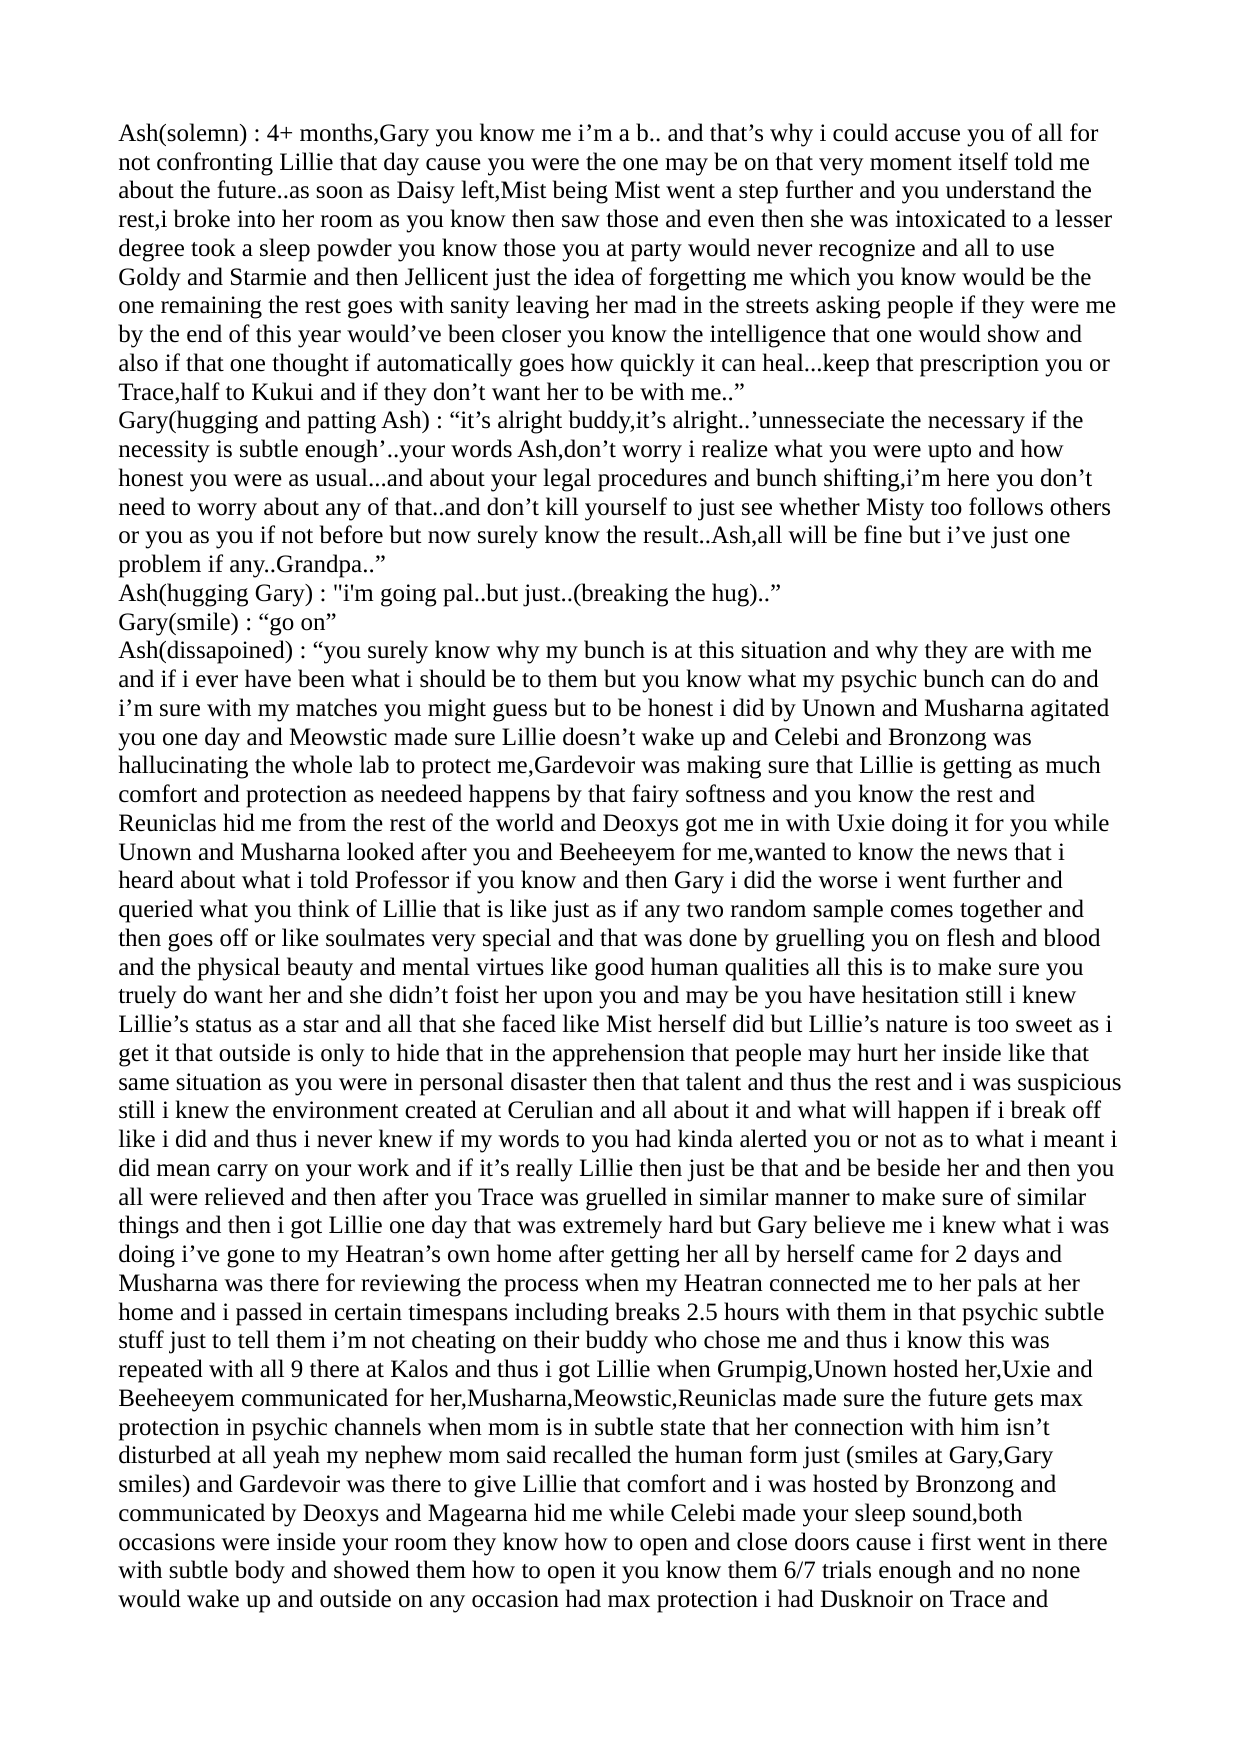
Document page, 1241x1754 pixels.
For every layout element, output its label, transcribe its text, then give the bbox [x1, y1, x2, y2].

text Gary(hugging and patting Ash) : “it’s alright buddy,it’s alright..’unnesseciate the necessary if the necessity is subtle enough’..your words Ash,don’t worry i realize what you were upto and how honest you were as usual...and about your legal procedures and bunch shifting,i’m here you don’t need to worry about any of that..and don’t kill yourself to just see whether Misty too follows others or you as you if not before but now surely know the result..Ash,all will be fine but i’ve just one problem if any..Grandpa..” [118, 406, 1122, 578]
text Ash(dissapoined) : “you surely know why my bunch is at this situation and why they are with me and if i ever have been what i should be to them but you know what my psychic bunch can do and i’m sure with my matches you might guess but to be honest i did by Unown and Musharna agitated you one day and Meowstic made sure Lillie doesn’t wake up and Celebi and Bronzong was hallucinating the whole lab to protect me,Gardevoir was making sure that Lillie is getting as much comfort and protection as needeed happens by that fairy softness and you know the rest and Reuniclas hid me from the rest of the world and Deoxys got me in with Uxie doing it for you while Unown and Musharna looked after you and Beeheeyem for me,wanted to know the news that i heard about what i told Professor if you know and then Gary i did the worse i went further and queried what you think of Lillie that is like just as if any two random sample comes together and then goes off or like soulmates very special and that was done by gruelling you on flesh and blood and the physical beauty and mental virtues like good human qualities all this is to make sure you truely do want her and she didn’t foist her upon you and may be you have hesitation still i knew Lillie’s status as a star and all that she faced like Mist herself did but Lillie’s nature is too sweet as i get it that outside is only to hide that in the apprehension that people may hurt her inside like that same situation as you were in personal disaster then that talent and thus the rest and i was suspicious still i knew the environment created at Cerulian and all about it and what will happen if i break off like i did and thus i never knew if my words to you had kinda alerted you or not as to what i meant i did mean carry on your work and if it’s really Lillie then just be that and be beside her and then you all were relieved and then after you Trace was gruelled in similar manner to make sure of similar things and then i got Lillie one day that was extremely hard but Gary believe me i knew what i was doing i’ve gone to my Heatran’s own home after getting her all by herself came for 2 days and Musharna was there for reviewing the process when my Heatran connected me to her pals at her home and i passed in certain timespans including breaks 2.5 hours with them in that psychic subtle stuff just to tell them i’m not cheating on their buddy who chose me and thus i know this was repeated with all 9 there at Kalos and thus i got Lillie when Grumpig,Unown hosted her,Uxie and Beeheeyem communicated for her,Musharna,Meowstic,Reuniclas made sure the future gets max protection in psychic channels when mom is in subtle state that her connection with him isn’t disturbed at all yeah my nephew mom said recalled the human form just (smiles at Gary,Gary smiles) and Gardevoir was there to give Lillie that comfort and i was hosted by Bronzong and communicated by Deoxys and Magearna hid me while Celebi made your sleep sound,both occasions were inside your room they know how to open and close doors cause i first went in there with subtle body and showed them how to open it you know them 6/7 trials enough and no none would wake up and outside on any occasion had max protection i had Dusknoir on Trace and [118, 636, 1122, 1613]
text Ash(hugging Gary) : "i'm going pal..but just..(breaking the hug)..” [118, 578, 1122, 607]
text Gary(smile) : “go on” [118, 607, 1122, 636]
text Ash(solemn) : 4+ months,Gary you know me i’m a b.. and that’s why i could accuse you of all for not confronting Lillie that day cause you were the one may be on that very moment itself told me about the future..as soon as Daisy left,Mist being Mist went a step further and you understand the rest,i broke into her room as you know then saw those and even then she was intoxicated to a lesser degree took a sleep powder you know those you at party would never recognize and all to use Goldy and Starmie and then Jellicent just the idea of forgetting me which you know would be the one remaining the rest goes with sanity leaving her mad in the streets asking people if they were me by the end of this year would’ve been closer you know the intelligence that one would show and also if that one thought if automatically goes how quickly it can heal...keep that prescription you or Trace,half to Kukui and if they don’t want her to be with me..” [118, 118, 1122, 406]
